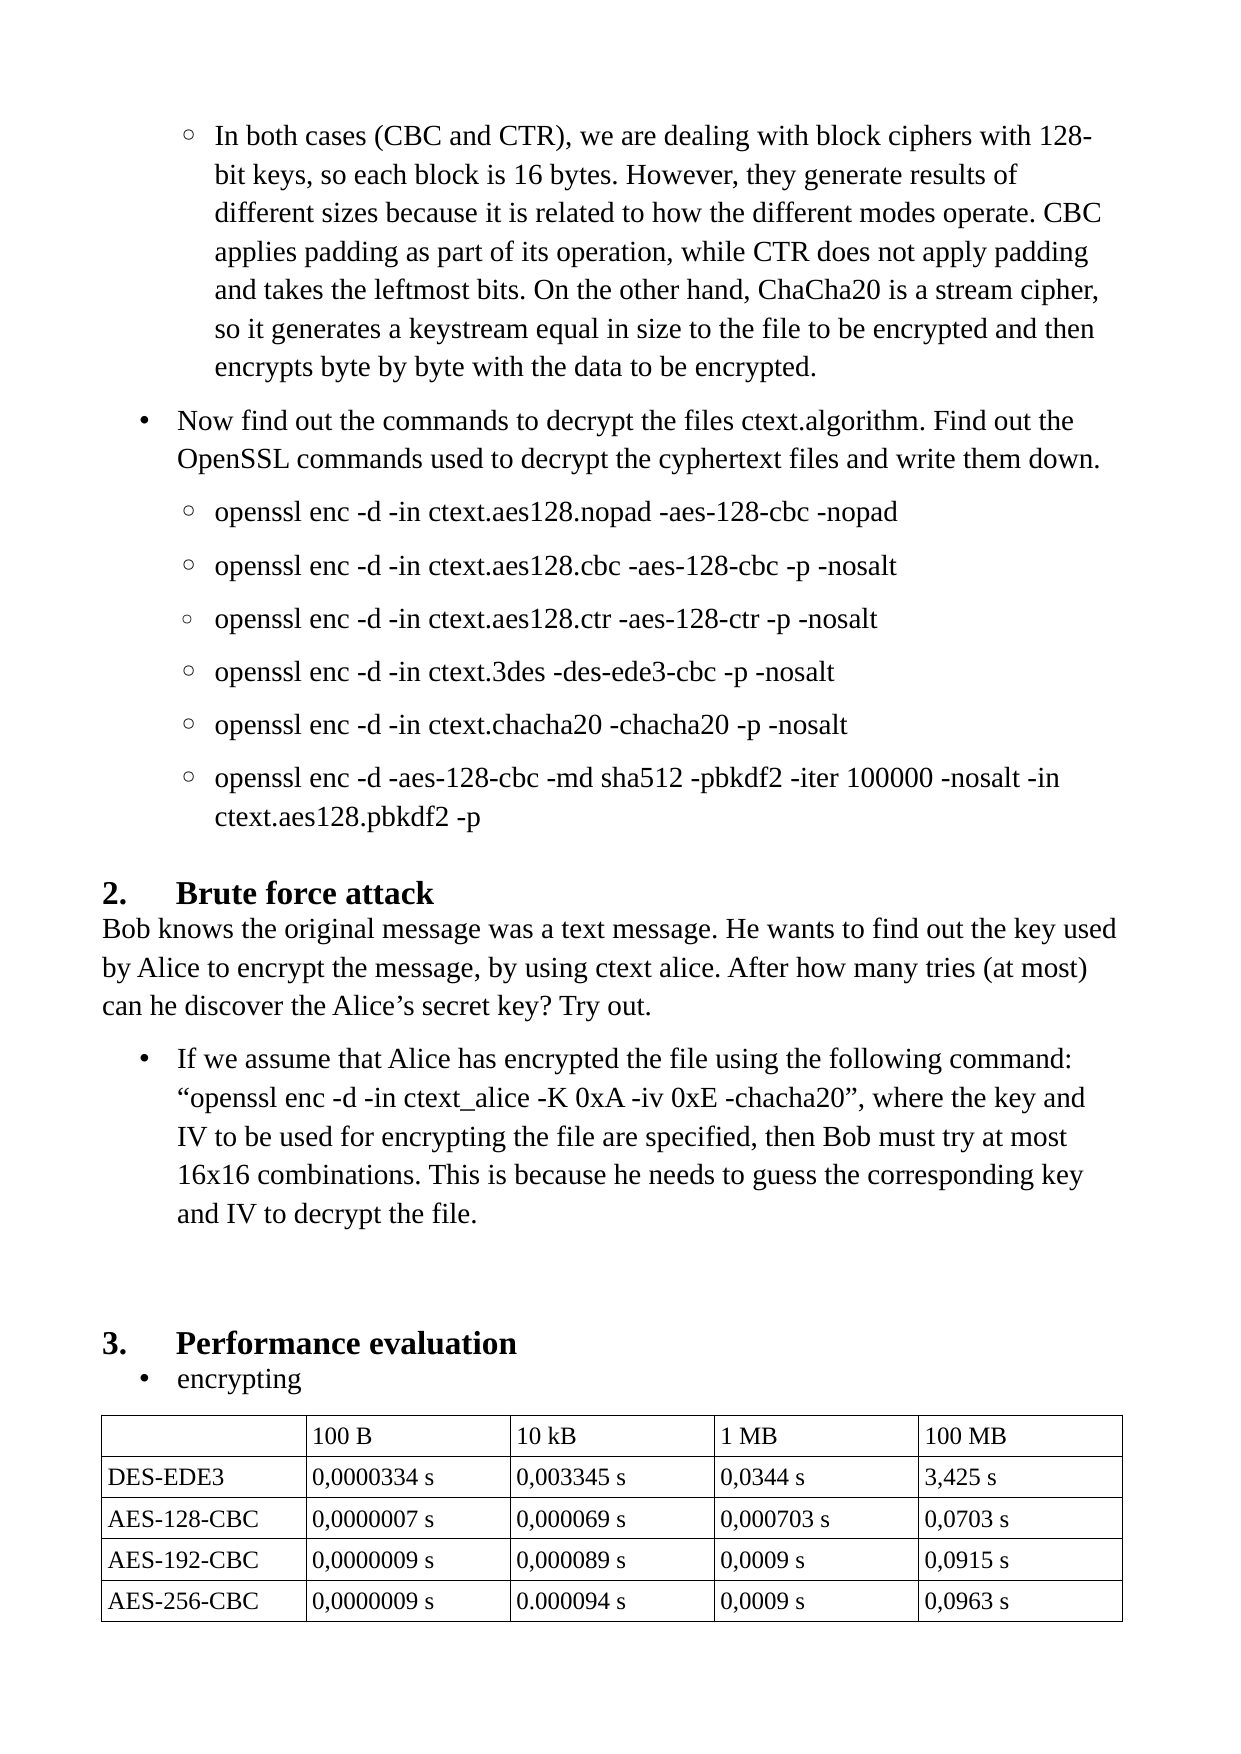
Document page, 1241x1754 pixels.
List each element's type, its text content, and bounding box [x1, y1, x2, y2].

list openssl enc -d -in ctext.aes128.ctr -aes-128-ctr -p -nosalt [177, 601, 1123, 634]
table_cell 0,0963 s [919, 1581, 1122, 1621]
table_header 100 B [307, 1416, 510, 1456]
table_cell 0,0009 s [715, 1581, 918, 1621]
table_cell 0,000069 s [511, 1498, 714, 1538]
list openssl enc -d -aes-128-cbc -md sha512 -pbkdf2 -iter 100000 -nosalt -in ctext.aes128.pbkdf2 -p [177, 760, 1123, 833]
list If we assume that Alice has encrypted the file using the following command: “openssl enc -d -in ctext_alice -K 0xA -iv 0xE -chacha20”, where the key and IV to be used for encrypting the file are specified, then Bob must try at most 16x16 combinations. This is because he needs to guess the corresponding key and IV to decrypt the file. [139, 1042, 1123, 1229]
list openssl enc -d -in ctext.aes128.cbc -aes-128-cbc -p -nosalt [177, 548, 1123, 581]
list openssl enc -d -in ctext.chacha20 -chacha20 -p -nosalt [177, 707, 1123, 741]
table_cell 0,0009 s [715, 1539, 918, 1579]
table_cell 0,003345 s [511, 1457, 714, 1497]
table_cell 0,0344 s [715, 1457, 918, 1497]
subtitle Performance evaluation [102, 1323, 1123, 1361]
list In both cases (CBC and CTR), we are dealing with block ciphers with 128-bit keys, so each block is 16 bytes. However, they generate results of different sizes because it is related to how the different modes operate. CBC applies padding as part of its operation, while CTR does not apply padding and takes the leftmost bits. On the other hand, ChaCha20 is a stream cipher, so it generates a keystream equal in size to the file to be encrypted and then encrypts byte by byte with the data to be encrypted. [177, 118, 1123, 383]
table_cell AES-128-CBC [102, 1498, 306, 1538]
table_cell 3,425 s [919, 1457, 1122, 1497]
list encrypting [139, 1361, 1123, 1395]
table_cell DES-EDE3 [102, 1457, 306, 1497]
table_cell 0,0000334 s [307, 1457, 510, 1497]
subtitle Brute force attack [102, 873, 1123, 911]
table_cell 0,0000009 s [307, 1581, 510, 1621]
table_cell AES-192-CBC [102, 1539, 306, 1579]
list Now find out the commands to decrypt the files ctext.algorithm. Find out the OpenSSL commands used to decrypt the cyphertext files and write them down. [139, 403, 1123, 475]
table_cell 0,0703 s [919, 1498, 1122, 1538]
table_cell AES-256-CBC [102, 1581, 306, 1621]
table_header 10 kB [511, 1416, 714, 1456]
table_header [102, 1416, 306, 1456]
list openssl enc -d -in ctext.aes128.nopad -aes-128-cbc -nopad [177, 494, 1123, 528]
table_cell 0,0000007 s [307, 1498, 510, 1538]
list openssl enc -d -in ctext.3des -des-ede3-cbc -p -nosalt [177, 654, 1123, 688]
table_header 1 MB [715, 1416, 918, 1456]
text Bob knows the original message was a text message. He wants to find out the key used by Alice to encrypt the message, by using ctext alice. After how many tries (at most) can he discover the Alice’s secret key? Try out. [102, 911, 1123, 1022]
table_cell 0,000089 s [511, 1539, 714, 1579]
table_cell 0.000094 s [511, 1581, 714, 1621]
table_cell 0,0915 s [919, 1539, 1122, 1579]
table_cell 0,0000009 s [307, 1539, 510, 1579]
table_cell 0,000703 s [715, 1498, 918, 1538]
table_header 100 MB [919, 1416, 1122, 1456]
